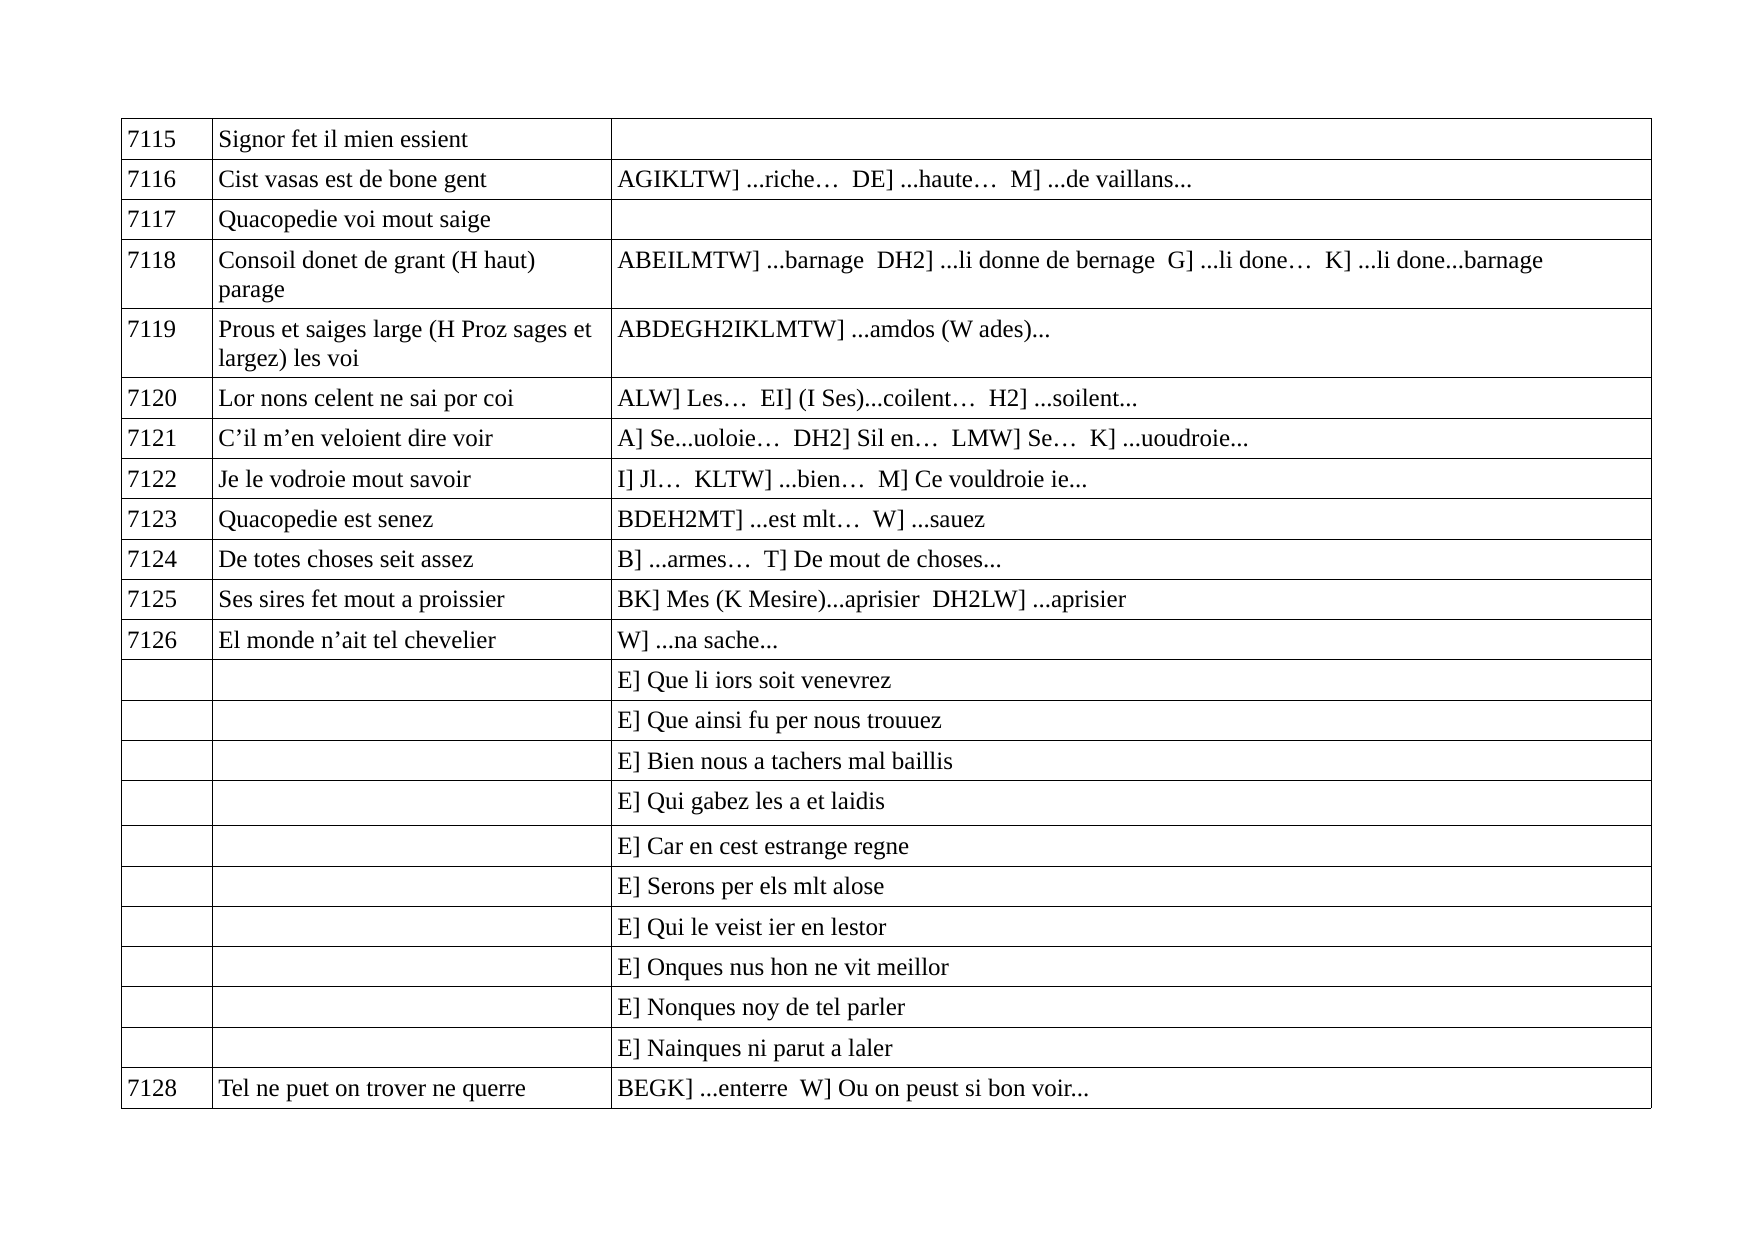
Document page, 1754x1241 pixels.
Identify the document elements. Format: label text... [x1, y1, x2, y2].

table_cell [122, 701, 212, 740]
table_cell [122, 741, 212, 780]
table_cell Je le vodroie mout savoir [213, 459, 611, 498]
table_cell Cist vasas est de bone gent [213, 160, 611, 199]
table_cell Signor fet il mien essient [213, 119, 611, 158]
table_cell Quacopedie est senez [213, 499, 611, 538]
table_cell [122, 1028, 212, 1067]
table_cell E] Nonques noy de tel parler [612, 987, 1651, 1027]
table_cell [612, 119, 1651, 158]
table_cell 7116 [122, 160, 212, 199]
table_cell E] Qui le veist ier en lestor [612, 907, 1651, 946]
table_cell BK] Mes (K Mesire)...aprisier DH2LW] ...aprisier [612, 580, 1651, 619]
table_cell 7115 [122, 119, 212, 158]
table_cell De totes choses seit assez [213, 540, 611, 579]
table_cell [122, 826, 212, 866]
table_cell 7125 [122, 580, 212, 619]
table_cell BDEH2MT] ...est mlt… W] ...sauez [612, 499, 1651, 538]
table_cell E] Que li iors soit venevrez [612, 660, 1651, 700]
table_cell E] Car en cest estrange regne [612, 826, 1651, 866]
table_cell [122, 987, 212, 1027]
table_cell ABEILMTW] ...barnage DH2] ...li donne de bernage G] ...li done… K] ...li done...barnage [612, 240, 1651, 308]
table_cell [213, 660, 611, 700]
table_cell [122, 660, 212, 700]
table_cell W] ...na sache... [612, 620, 1651, 659]
table_cell [213, 701, 611, 740]
table_cell Quacopedie voi mout saige [213, 200, 611, 239]
table_cell I] Jl… KLTW] ...bien… M] Ce vouldroie ie... [612, 459, 1651, 498]
table_cell Tel ne puet on trover ne querre [213, 1068, 611, 1107]
table_cell A] Se...uoloie… DH2] Sil en… LMW] Se… K] ...uoudroie... [612, 419, 1651, 458]
table_cell [213, 907, 611, 946]
table_cell [213, 867, 611, 906]
table_cell 7121 [122, 419, 212, 458]
table_cell [213, 987, 611, 1027]
table_cell [213, 947, 611, 986]
table_cell 7123 [122, 499, 212, 538]
table_cell [213, 741, 611, 780]
table_cell B] ...armes… T] De mout de choses... [612, 540, 1651, 579]
table_cell 7120 [122, 378, 212, 417]
table_cell El monde n’ait tel chevelier [213, 620, 611, 659]
table_cell [213, 826, 611, 866]
table_cell 7119 [122, 309, 212, 377]
table_cell E] Onques nus hon ne vit meillor [612, 947, 1651, 986]
table_cell Lor nons celent ne sai por coi [213, 378, 611, 417]
table_cell Ses sires fet mout a proissier [213, 580, 611, 619]
table_cell BEGK] ...enterre W] Ou on peust si bon voir... [612, 1068, 1651, 1107]
table_cell AGIKLTW] ...riche… DE] ...haute… M] ...de vaillans... [612, 160, 1651, 199]
table_cell [122, 867, 212, 906]
table_cell 7122 [122, 459, 212, 498]
table_cell ABDEGH2IKLMTW] ...amdos (W ades)... [612, 309, 1651, 377]
table_cell [122, 907, 212, 946]
table_cell [612, 200, 1651, 239]
table_cell 7126 [122, 620, 212, 659]
table_cell C’il m’en veloient dire voir [213, 419, 611, 458]
table_cell ALW] Les… EI] (I Ses)...coilent… H2] ...soilent... [612, 378, 1651, 417]
table_cell 7128 [122, 1068, 212, 1107]
table_cell [122, 781, 212, 825]
table_cell E] Que ainsi fu per nous trouuez [612, 701, 1651, 740]
table_cell 7117 [122, 200, 212, 239]
table_cell Prous et saiges large (H Proz sages et largez) les voi [213, 309, 611, 377]
table_cell E] Serons per els mlt alose [612, 867, 1651, 906]
table_cell 7124 [122, 540, 212, 579]
table_cell E] Qui gabez les a et laidis [612, 781, 1651, 825]
table_cell [213, 781, 611, 825]
table_cell E] Nainques ni parut a laler [612, 1028, 1651, 1067]
table_cell Consoil donet de grant (H haut) parage [213, 240, 611, 308]
table_cell [122, 947, 212, 986]
table_cell 7118 [122, 240, 212, 308]
table_cell E] Bien nous a tachers mal baillis [612, 741, 1651, 780]
table_cell [213, 1028, 611, 1067]
